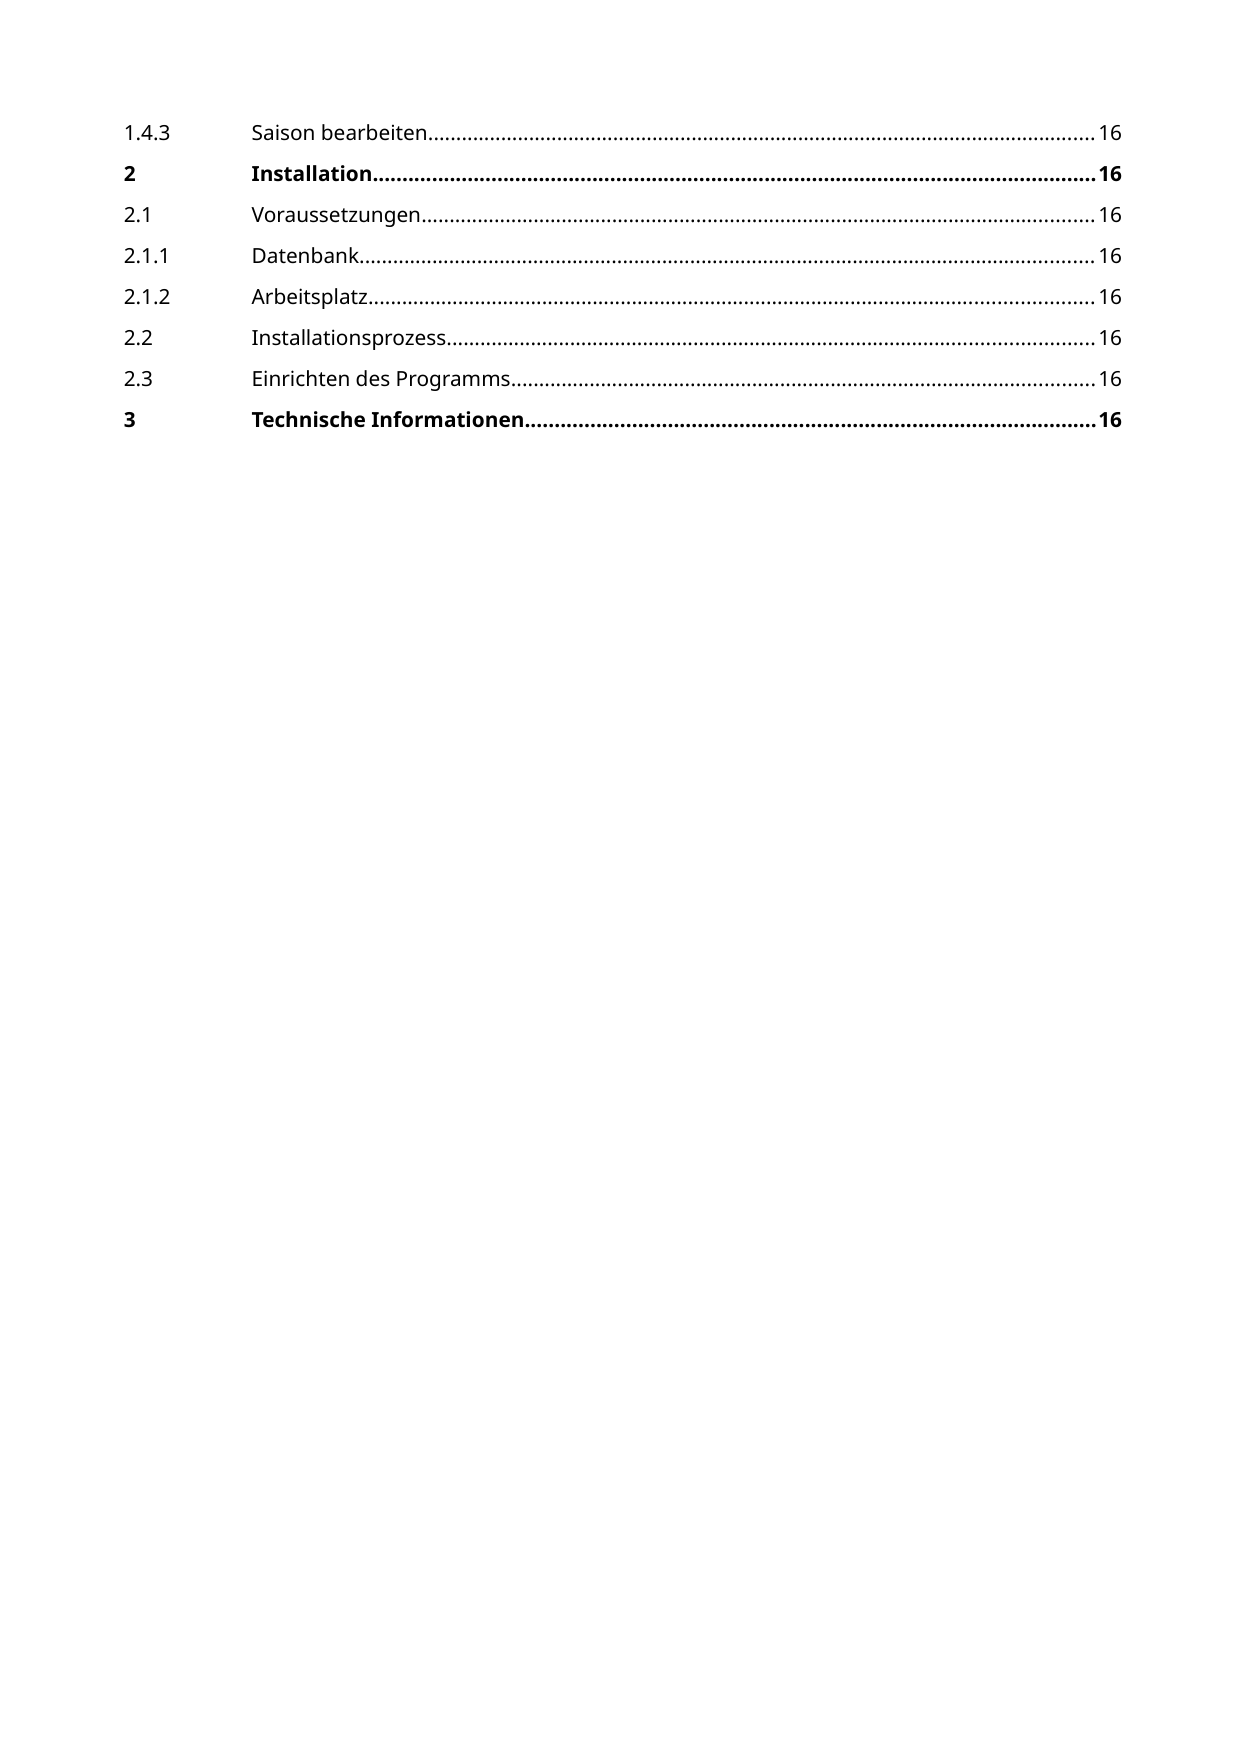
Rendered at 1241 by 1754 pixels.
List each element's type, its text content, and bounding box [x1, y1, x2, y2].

text 1.4.3 Saison bearbeiten 16 [118, 118, 1122, 147]
text 3 Technische Informationen 16 [118, 405, 1122, 433]
text 2.3 Einrichten des Programms 16 [118, 364, 1122, 392]
text 2.2 Installationsprozess 16 [118, 323, 1122, 351]
text 2.1.2 Arbeitsplatz 16 [118, 282, 1122, 310]
text 2 Installation 16 [118, 159, 1122, 187]
text 2.1.1 Datenbank 16 [118, 241, 1122, 269]
text 2.1 Voraussetzungen 16 [118, 200, 1122, 228]
